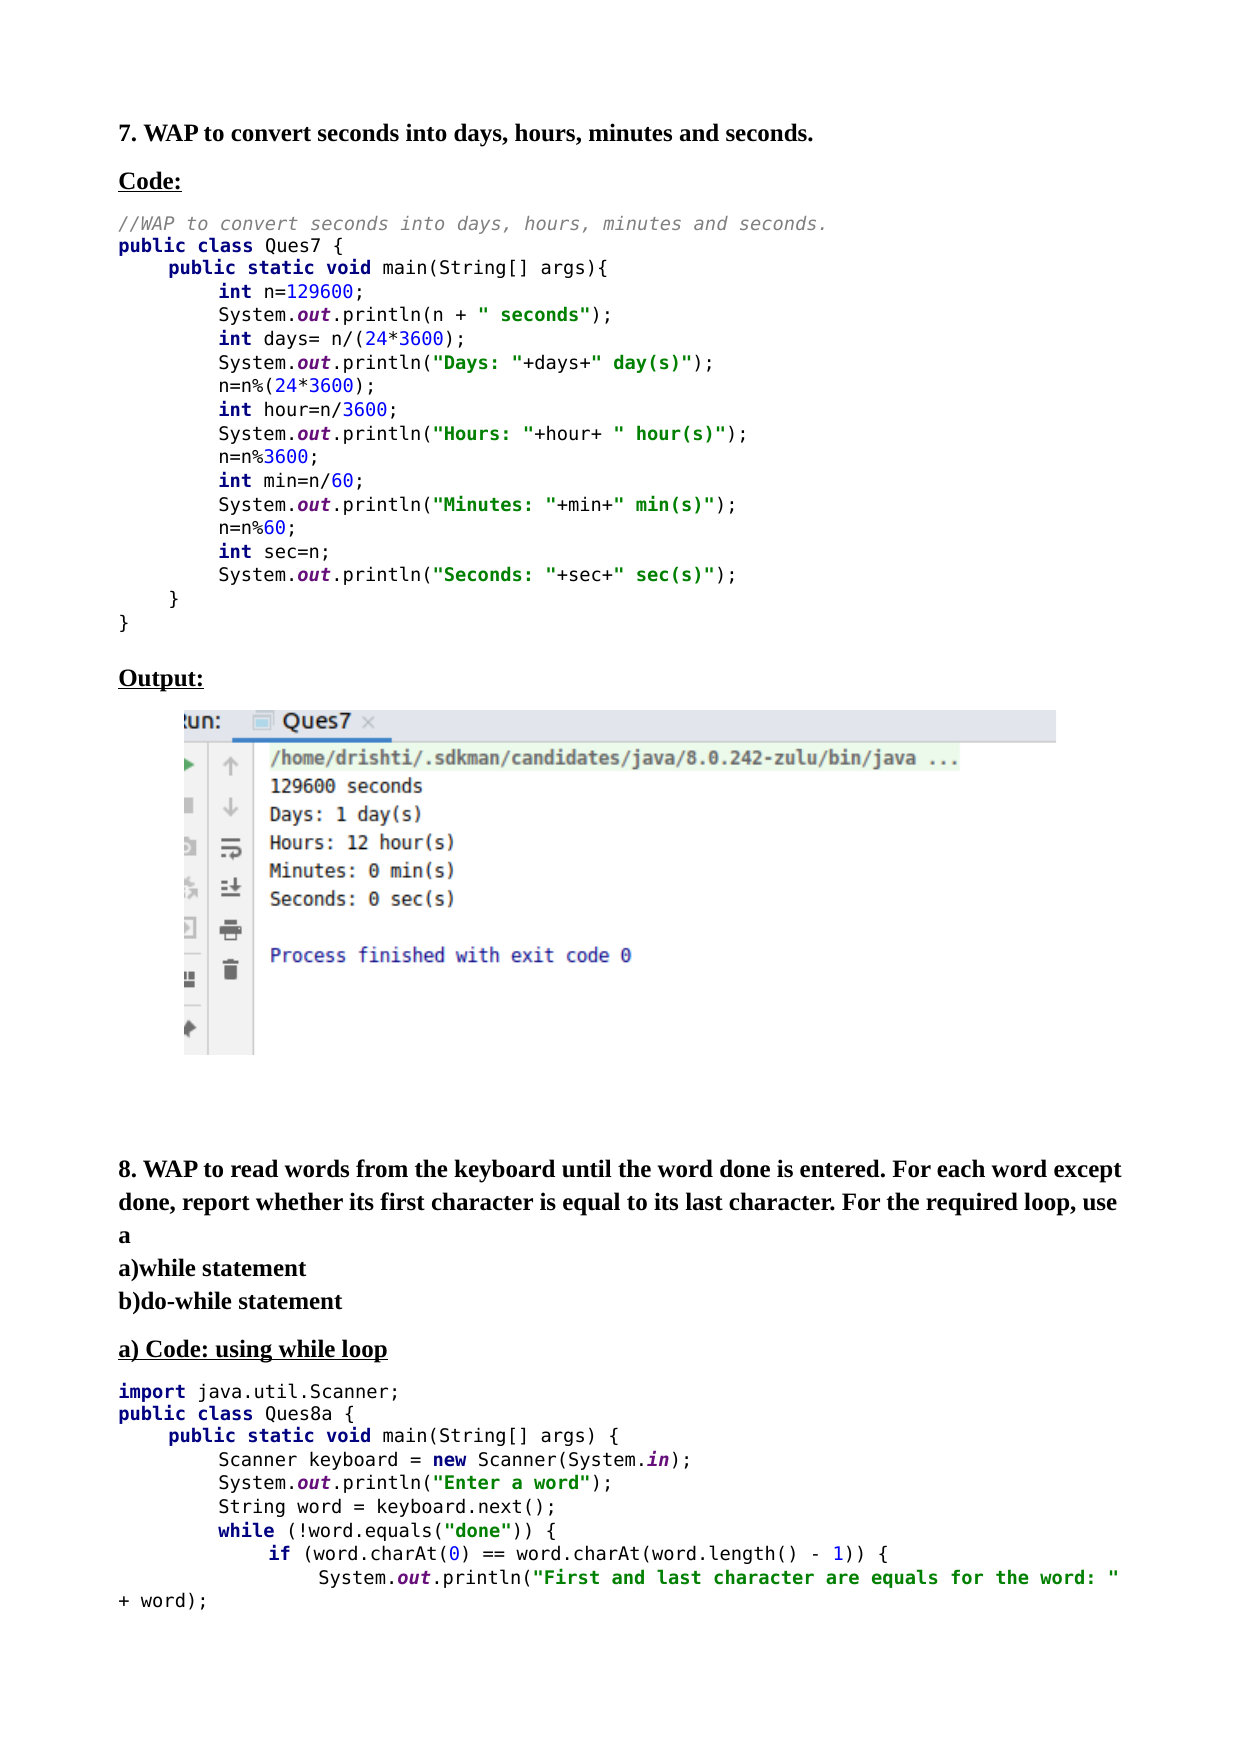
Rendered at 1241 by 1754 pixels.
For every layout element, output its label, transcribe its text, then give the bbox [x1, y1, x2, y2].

text if (word.charAt(0) == word.charAt(word.length() - 1)) { [118, 1543, 1122, 1567]
text public static void main(String[] args) { [118, 1425, 1122, 1449]
text Scanner keyboard = new Scanner(System.in); [118, 1449, 1122, 1472]
text System.out.println("Hours: "+hour+ " hour(s)"); [118, 423, 1122, 446]
text n=n%60; [118, 517, 1122, 541]
text int min=n/60; [118, 470, 1122, 493]
text System.out.println("Days: "+days+" day(s)"); [118, 352, 1122, 375]
text int n=129600; [118, 281, 1122, 304]
text public class Ques7 { [118, 235, 1122, 257]
text int hour=n/3600; [118, 399, 1122, 423]
text } [118, 588, 1122, 612]
text Code: [118, 166, 1122, 194]
text public static void main(String[] args){ [118, 257, 1122, 281]
text System.out.println("First and last character are equals for the word: " + word); [118, 1567, 1122, 1612]
text System.out.println("Enter a word"); [118, 1472, 1122, 1496]
text import java.util.Scanner; [118, 1381, 1122, 1403]
text int days= n/(24*3600); [118, 328, 1122, 352]
text n=n%(24*3600); [118, 375, 1122, 399]
text Output: [118, 663, 1122, 692]
text System.out.println(n + " seconds"); [118, 304, 1122, 328]
text //WAP to convert seconds into days, hours, minutes and seconds. [118, 213, 1122, 235]
text 7. WAP to convert seconds into days, hours, minutes and seconds. [118, 118, 1122, 147]
text int sec=n; [118, 541, 1122, 564]
text System.out.println("Seconds: "+sec+" sec(s)"); [118, 564, 1122, 588]
text String word = keyboard.next(); [118, 1496, 1122, 1519]
text while (!word.equals("done")) { [118, 1519, 1122, 1543]
text public class Ques8a { [118, 1403, 1122, 1425]
text a) Code: using while loop [118, 1334, 1122, 1362]
text n=n%3600; [118, 446, 1122, 470]
text } [118, 612, 1122, 634]
text 8. WAP to read words from the keyboard until the word done is entered. For each word except done, report whether its first character is equal to its last character. For the required loop, use a a)while statement b)do-while statement [118, 1154, 1122, 1315]
text System.out.println("Minutes: "+min+" min(s)"); [118, 493, 1122, 517]
picture [184, 710, 1057, 1055]
